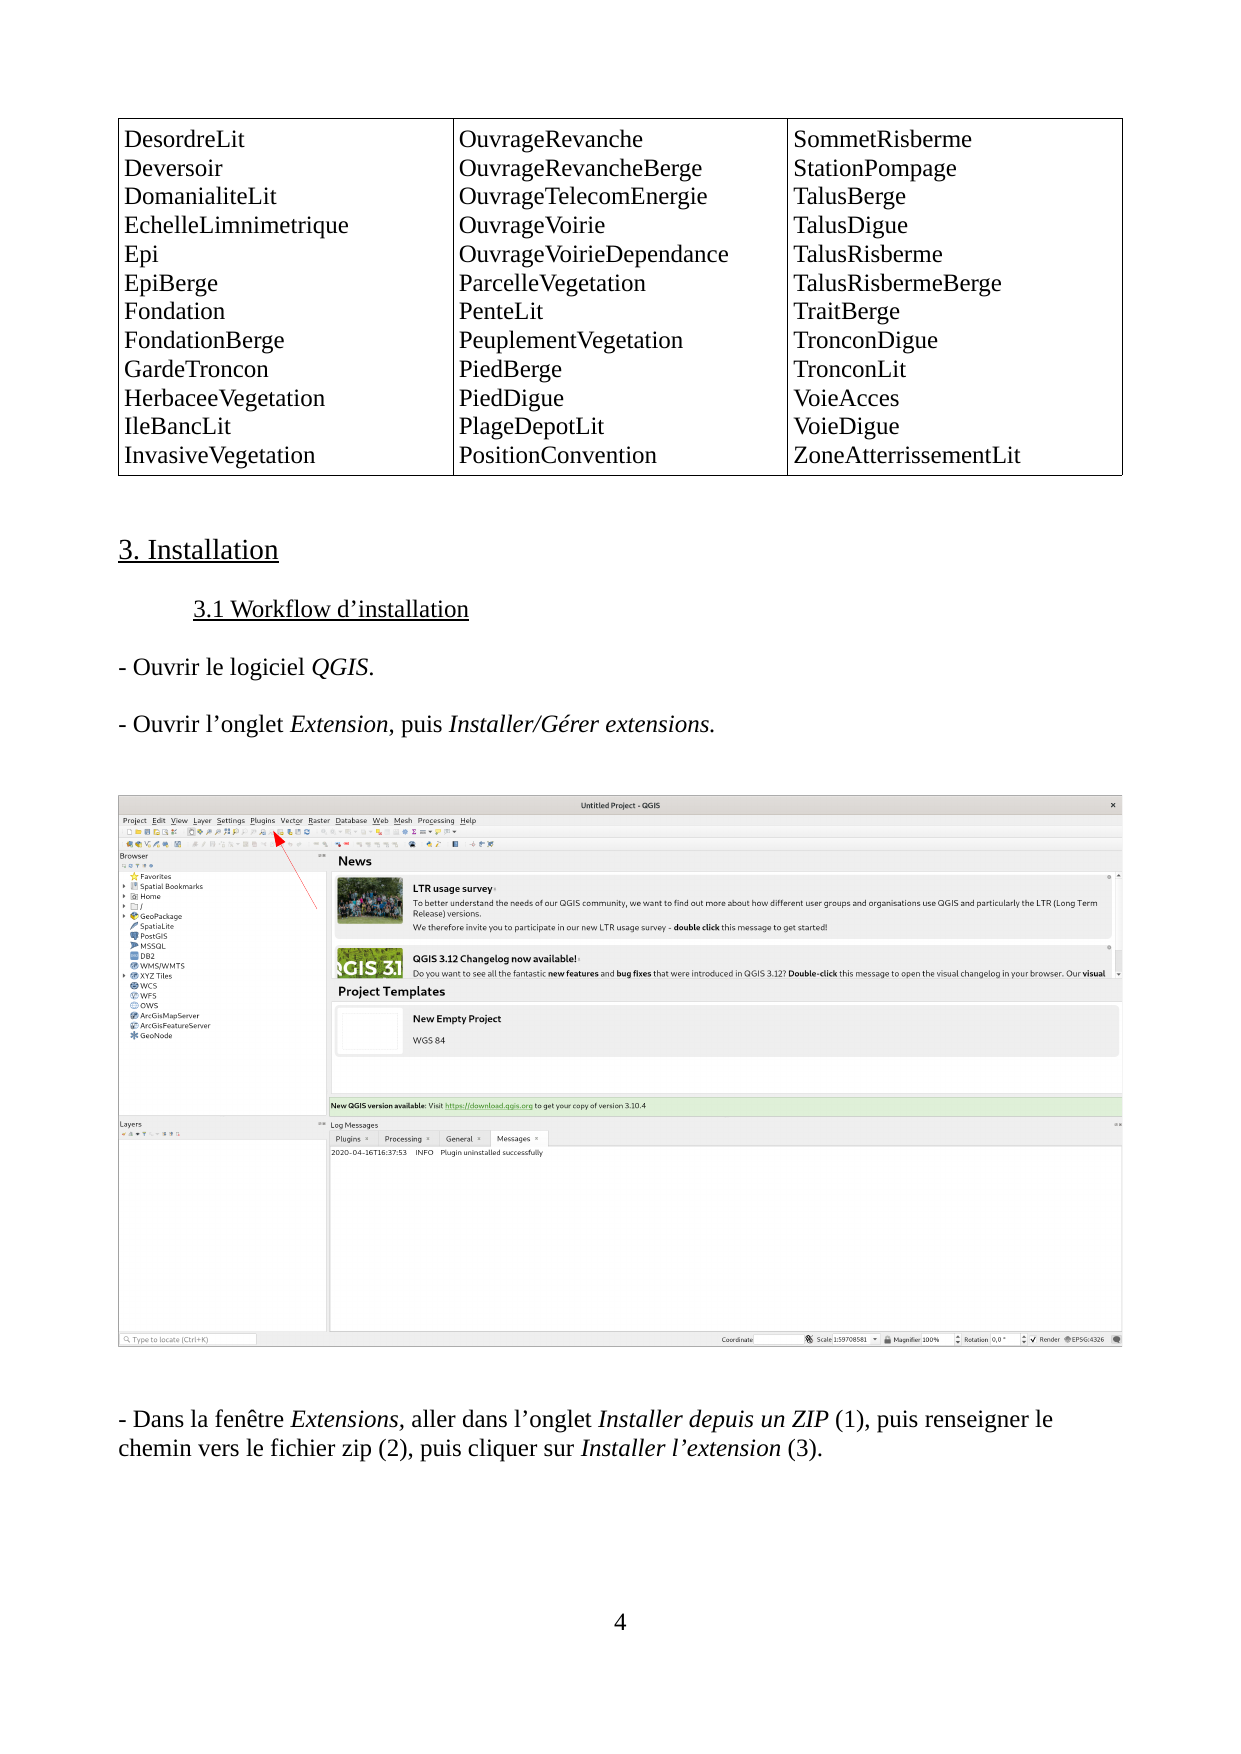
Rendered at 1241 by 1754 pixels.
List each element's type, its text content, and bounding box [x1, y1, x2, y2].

table_header SommetRisberme StationPompage TalusBerge TalusDigue TalusRisberme TalusRisbermeBerge TraitBerge TronconDigue TronconLit VoieAcces VoieDigue ZoneAtterrissementLit [788, 119, 1122, 475]
text 3. Installation [118, 532, 1122, 566]
text 3.1 Workflow d’installation [118, 594, 1122, 623]
picture [118, 795, 1123, 1347]
text - Dans la fenêtre Extensions, aller dans l’onglet Installer depuis un ZIP (1), puis renseigner le chemin vers le fichier zip (2), puis cliquer sur Installer l’extension (3). [118, 1404, 1122, 1462]
table_header DesordreLit Deversoir DomanialiteLit EchelleLimnimetrique Epi EpiBerge Fondation FondationBerge GardeTroncon HerbaceeVegetation IleBancLit InvasiveVegetation [119, 119, 453, 475]
table_header OuvrageRevanche OuvrageRevancheBerge OuvrageTelecomEnergie OuvrageVoirie OuvrageVoirieDependance ParcelleVegetation PenteLit PeuplementVegetation PiedBerge PiedDigue PlageDepotLit PositionConvention [454, 119, 787, 475]
text - Ouvrir le logiciel QGIS. [118, 652, 1122, 681]
text - Ouvrir l’onglet Extension, puis Installer/Gérer extensions. [118, 709, 1122, 738]
